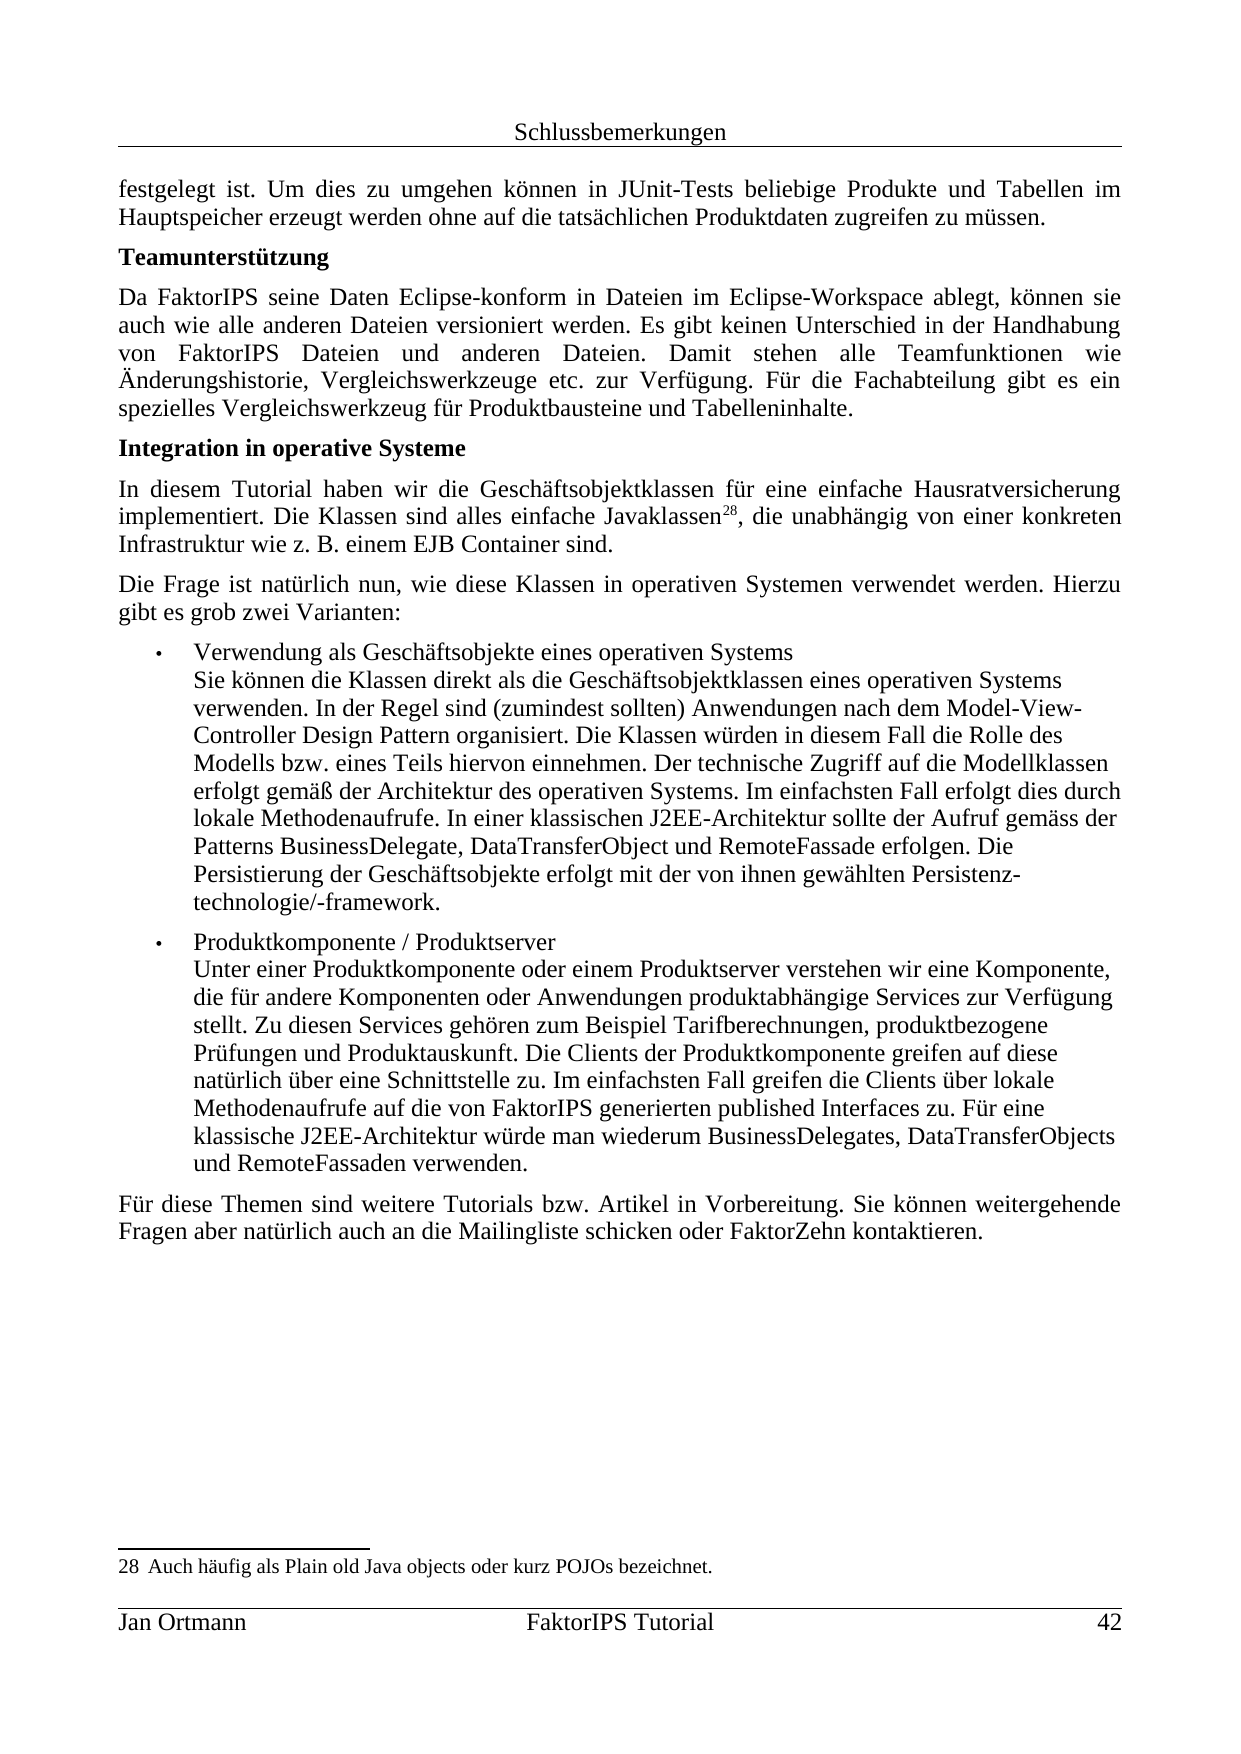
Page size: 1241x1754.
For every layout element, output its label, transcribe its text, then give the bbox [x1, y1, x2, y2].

text Auch häufig als Plain old Java objects oder kurz POJOs bezeichnet. [118, 1555, 1122, 1578]
list Produktkomponente / Produktserver Unter einer Produktkomponente oder einem Produktserver verstehen wir eine Komponente, die für andere Komponenten oder Anwendungen produktabhängige Services zur Verfügung stellt. Zu diesen Services gehören zum Beispiel Tarifberechnungen, produktbezogene Prüfungen und Produktauskunft. Die Clients der Produktkomponente greifen auf diese natürlich über eine Schnittstelle zu. Im einfachsten Fall greifen die Clients über lokale Methodenaufrufe auf die von FaktorIPS generierten published Interfaces zu. Für eine klassische J2EE-Architektur würde man wiederum BusinessDelegates, DataTransferObjects und RemoteFassaden verwenden. [156, 928, 1122, 1177]
text Die Frage ist natürlich nun, wie diese Klassen in operativen Systemen verwendet werden. Hierzu gibt es grob zwei Varianten: [118, 570, 1122, 626]
text Da FaktorIPS seine Daten Eclipse-konform in Dateien im Eclipse-Workspace ablegt, können sie auch wie alle anderen Dateien versioniert werden. Es gibt keinen Unterschied in der Handhabung von FaktorIPS Dateien und anderen Dateien. Damit stehen alle Teamfunktionen wie Änderungshistorie, Vergleichswerkzeuge etc. zur Verfügung. Für die Fachabteilung gibt es ein spezielles Vergleichswerkzeug für Produktbausteine und Tabelleninhalte. [118, 283, 1122, 422]
list Verwendung als Geschäftsobjekte eines operativen Systems Sie können die Klassen direkt als die Geschäftsobjektklassen eines operativen Systems verwenden. In der Regel sind (zumindest sollten) Anwendungen nach dem Model-View-Controller Design Pattern organisiert. Die Klassen würden in diesem Fall die Rolle des Modells bzw. eines Teils hiervon einnehmen. Der technische Zugriff auf die Modellklassen erfolgt gemäß der Architektur des operativen Systems. Im einfachsten Fall erfolgt dies durch lokale Methodenaufrufe. In einer klassischen J2EE-Architektur sollte der Aufruf gemäss der Patterns BusinessDelegate, DataTransferObject und RemoteFassade erfolgen. Die Persistierung der Geschäftsobjekte erfolgt mit der von ihnen gewählten Persistenz-technologie/-framework. [156, 638, 1122, 915]
text Integration in operative Systeme [118, 434, 1122, 462]
text In diesem Tutorial haben wir die Geschäftsobjektklassen für eine einfache Hausratversicherung implementiert. Die Klassen sind alles einfache Javaklassen, die unabhängig von einer konkreten Infrastruktur wie z. B. einem EJB Container sind. [118, 475, 1122, 558]
text Teamunterstützung [118, 243, 1122, 271]
text Für diese Themen sind weitere Tutorials bzw. Artikel in Vorbereitung. Sie können weitergehende Fragen aber natürlich auch an die Mailingliste schicken oder FaktorZehn kontaktieren. [118, 1190, 1122, 1245]
text festgelegt ist. Um dies zu umgehen können in JUnit-Tests beliebige Produkte und Tabellen im Hauptspeicher erzeugt werden ohne auf die tatsächlichen Produktdaten zugreifen zu müssen. [118, 175, 1122, 231]
